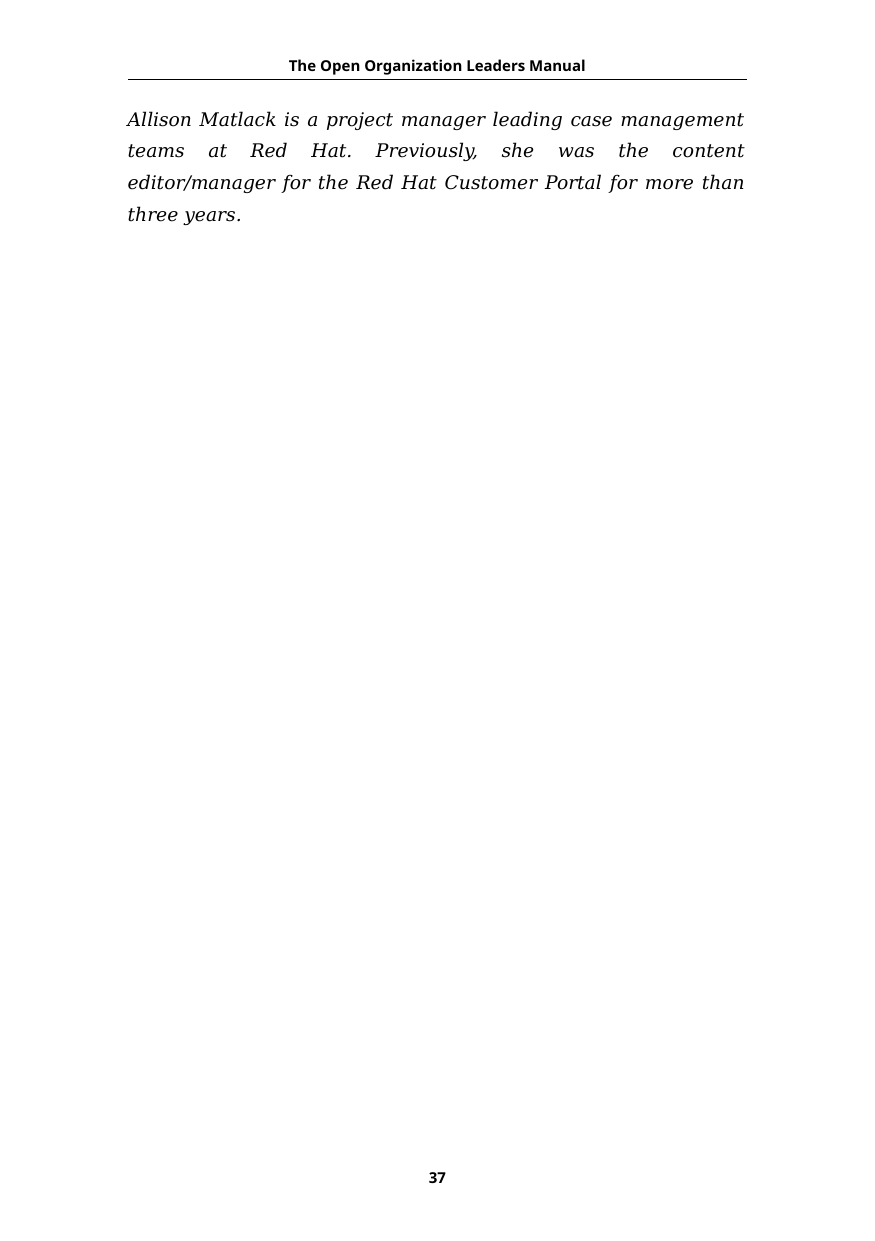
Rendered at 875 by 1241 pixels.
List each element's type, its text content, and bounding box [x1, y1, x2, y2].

text Allison Matlack is a project manager leading case management teams at Red Hat. Previously, she was the content editor/manager for the Red Hat Customer Portal for more than three years. [127, 109, 747, 226]
